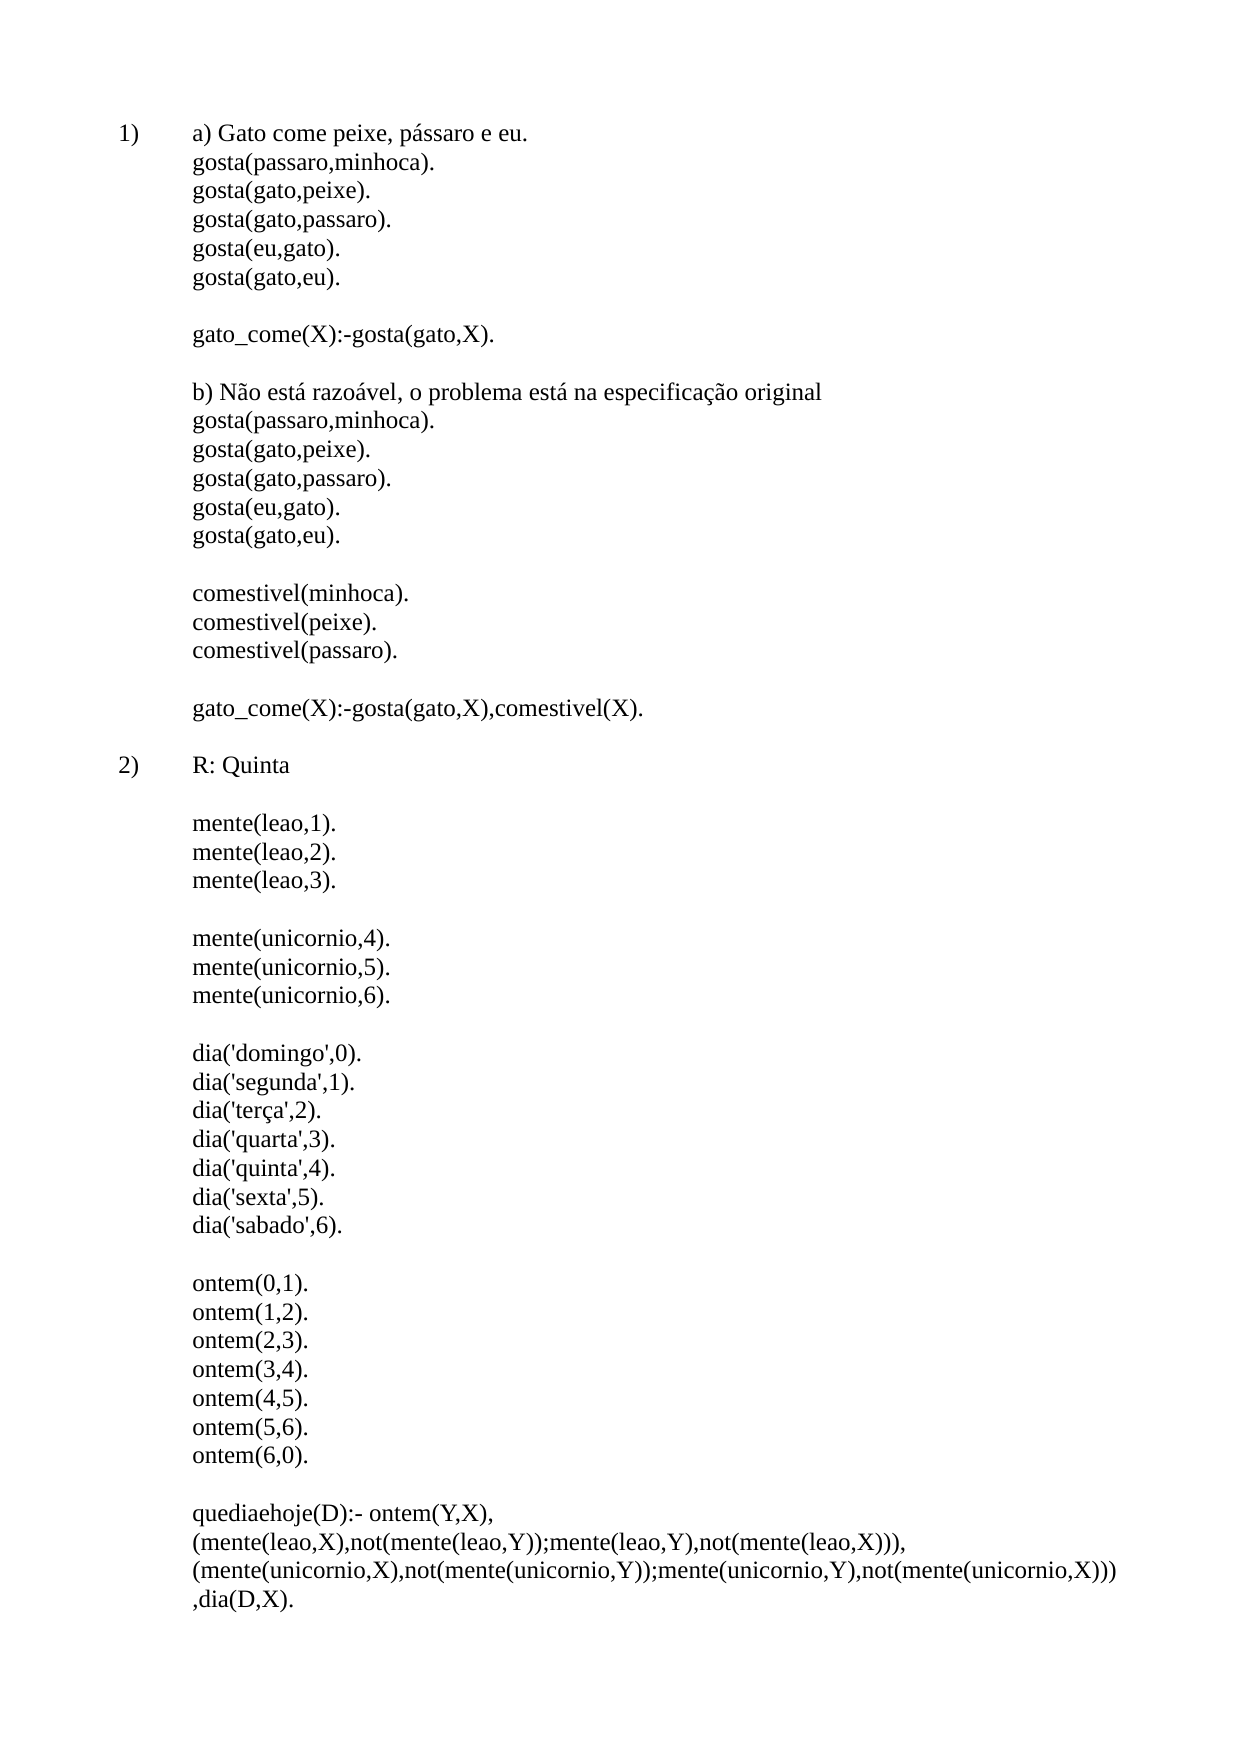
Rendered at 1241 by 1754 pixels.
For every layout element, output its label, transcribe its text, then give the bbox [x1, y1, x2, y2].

text ontem(0,1). [118, 1268, 1122, 1297]
text ontem(3,4). [118, 1354, 1122, 1383]
text comestivel(peixe). [118, 607, 1122, 636]
text quediaehoje(D):- ontem(Y,X) , (mente(leao,X),not(mente(leao,Y));mente(leao,Y),not(mente(leao,X))), (mente(unicornio,X),not(mente(unicornio,Y));mente(unicornio,Y),not(mente(unicornio,X))) [118, 1498, 1122, 1584]
text comestivel(passaro). [118, 636, 1122, 664]
text ontem(1,2). [118, 1297, 1122, 1326]
text dia('segunda',1). [118, 1067, 1122, 1096]
text ontem(2,3). [118, 1326, 1122, 1354]
text ontem(4,5). [118, 1383, 1122, 1412]
text mente(unicornio,6). [118, 981, 1122, 1009]
text ,dia(D,X). [118, 1584, 1122, 1613]
text 1) a) Gato come peixe, pássaro e eu. [118, 118, 1122, 147]
text gosta(gato,peixe). [118, 434, 1122, 463]
text dia('domingo',0). [118, 1038, 1122, 1067]
text mente(leao,2). [118, 837, 1122, 866]
text b) Não está razoável, o problema está na especificação original [118, 377, 1122, 406]
text mente(leao,3). [118, 866, 1122, 894]
text gosta(eu,gato). [118, 233, 1122, 262]
text ontem(5,6). [118, 1412, 1122, 1441]
text gato_come(X):-gosta(gato,X),comestivel(X). [118, 693, 1122, 722]
text gosta(gato,passaro). [118, 463, 1122, 492]
text gosta(passaro,minhoca). [118, 406, 1122, 434]
text 2) R: Quinta [118, 751, 1122, 779]
text mente(leao,1). [118, 808, 1122, 837]
text dia('sabado',6). [118, 1211, 1122, 1239]
text gosta(gato,eu). [118, 521, 1122, 549]
text gosta(gato,passaro). [118, 204, 1122, 233]
text dia('sexta',5). [118, 1182, 1122, 1211]
text gosta(passaro,minhoca). [118, 147, 1122, 176]
text gosta(gato,peixe). [118, 176, 1122, 204]
text dia('quinta',4). [118, 1153, 1122, 1182]
text dia('terça',2). [118, 1096, 1122, 1124]
text gato_come(X):-gosta(gato,X). [118, 319, 1122, 348]
text mente(unicornio,4). [118, 923, 1122, 952]
text ontem(6,0). [118, 1441, 1122, 1469]
text gosta(gato,eu). [118, 262, 1122, 291]
text comestivel(minhoca). [118, 578, 1122, 607]
text mente(unicornio,5). [118, 952, 1122, 981]
text dia('quarta',3). [118, 1124, 1122, 1153]
text gosta(eu,gato). [118, 492, 1122, 521]
